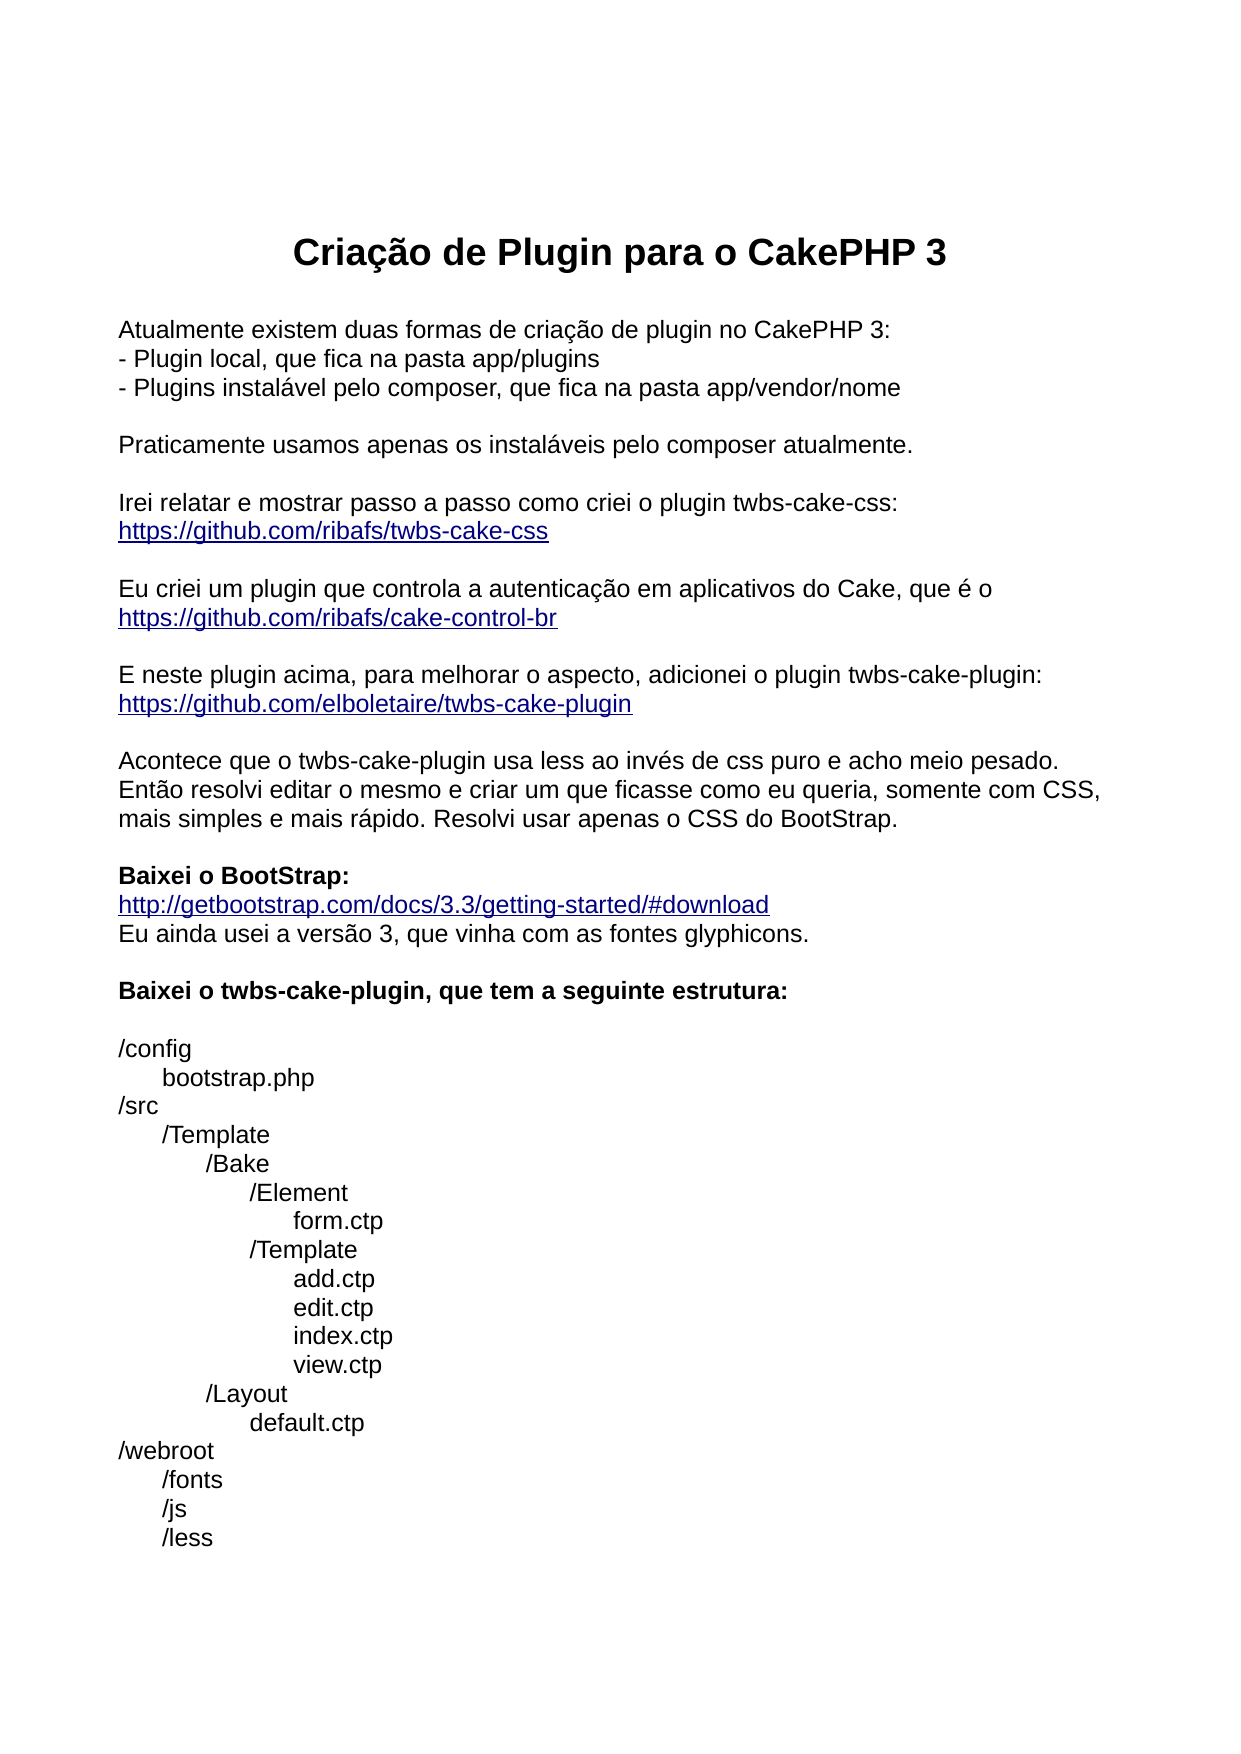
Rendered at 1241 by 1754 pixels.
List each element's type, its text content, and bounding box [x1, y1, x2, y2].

text - Plugins instalável pelo composer, que fica na pasta app/vendor/nome [118, 372, 1122, 401]
text default.ctp /webroot /fonts /js /less [118, 1407, 1122, 1551]
text Praticamente usamos apenas os instaláveis pelo composer atualmente. [118, 430, 1122, 459]
subtitle Criação de Plugin para o CakePHP 3 [118, 230, 1122, 274]
text - Plugin local, que fica na pasta app/plugins [118, 344, 1122, 372]
text view.ctp /Layout [118, 1350, 1122, 1407]
text add.ctp [118, 1264, 1122, 1292]
text edit.ctp [118, 1292, 1122, 1321]
text index.ctp [118, 1321, 1122, 1350]
text /Element [118, 1177, 1122, 1206]
text Atualmente existem duas formas de criação de plugin no CakePHP 3: [118, 315, 1122, 344]
text /Template [118, 1235, 1122, 1264]
text form.ctp [118, 1206, 1122, 1235]
text Irei relatar e mostrar passo a passo como criei o plugin twbs-cake-css: https://github.com/ribafs/twbs-cake-css Eu criei um plugin que controla a autenticação em aplicativos do Cake, que é o https://github.com/ribafs/cake-control-br E neste plugin acima, para melhorar o aspecto, adicionei o plugin twbs-cake-plugin: https://github.com/elboletaire/twbs-cake-plugin Acontece que o twbs-cake-plugin usa less ao invés de css puro e acho meio pesado. Então resolvi editar o mesmo e criar um que ficasse como eu queria, somente com CSS, mais simples e mais rápido. Resolvi usar apenas o CSS do BootStrap. Baixei o BootStrap: http://getbootstrap.com/docs/3.3/getting-started/#download Eu ainda usei a versão 3, que vinha com as fontes glyphicons. Baixei o twbs-cake-plugin, que tem a seguinte estrutura: /config bootstrap.php /src /Template /Bake [118, 459, 1122, 1177]
